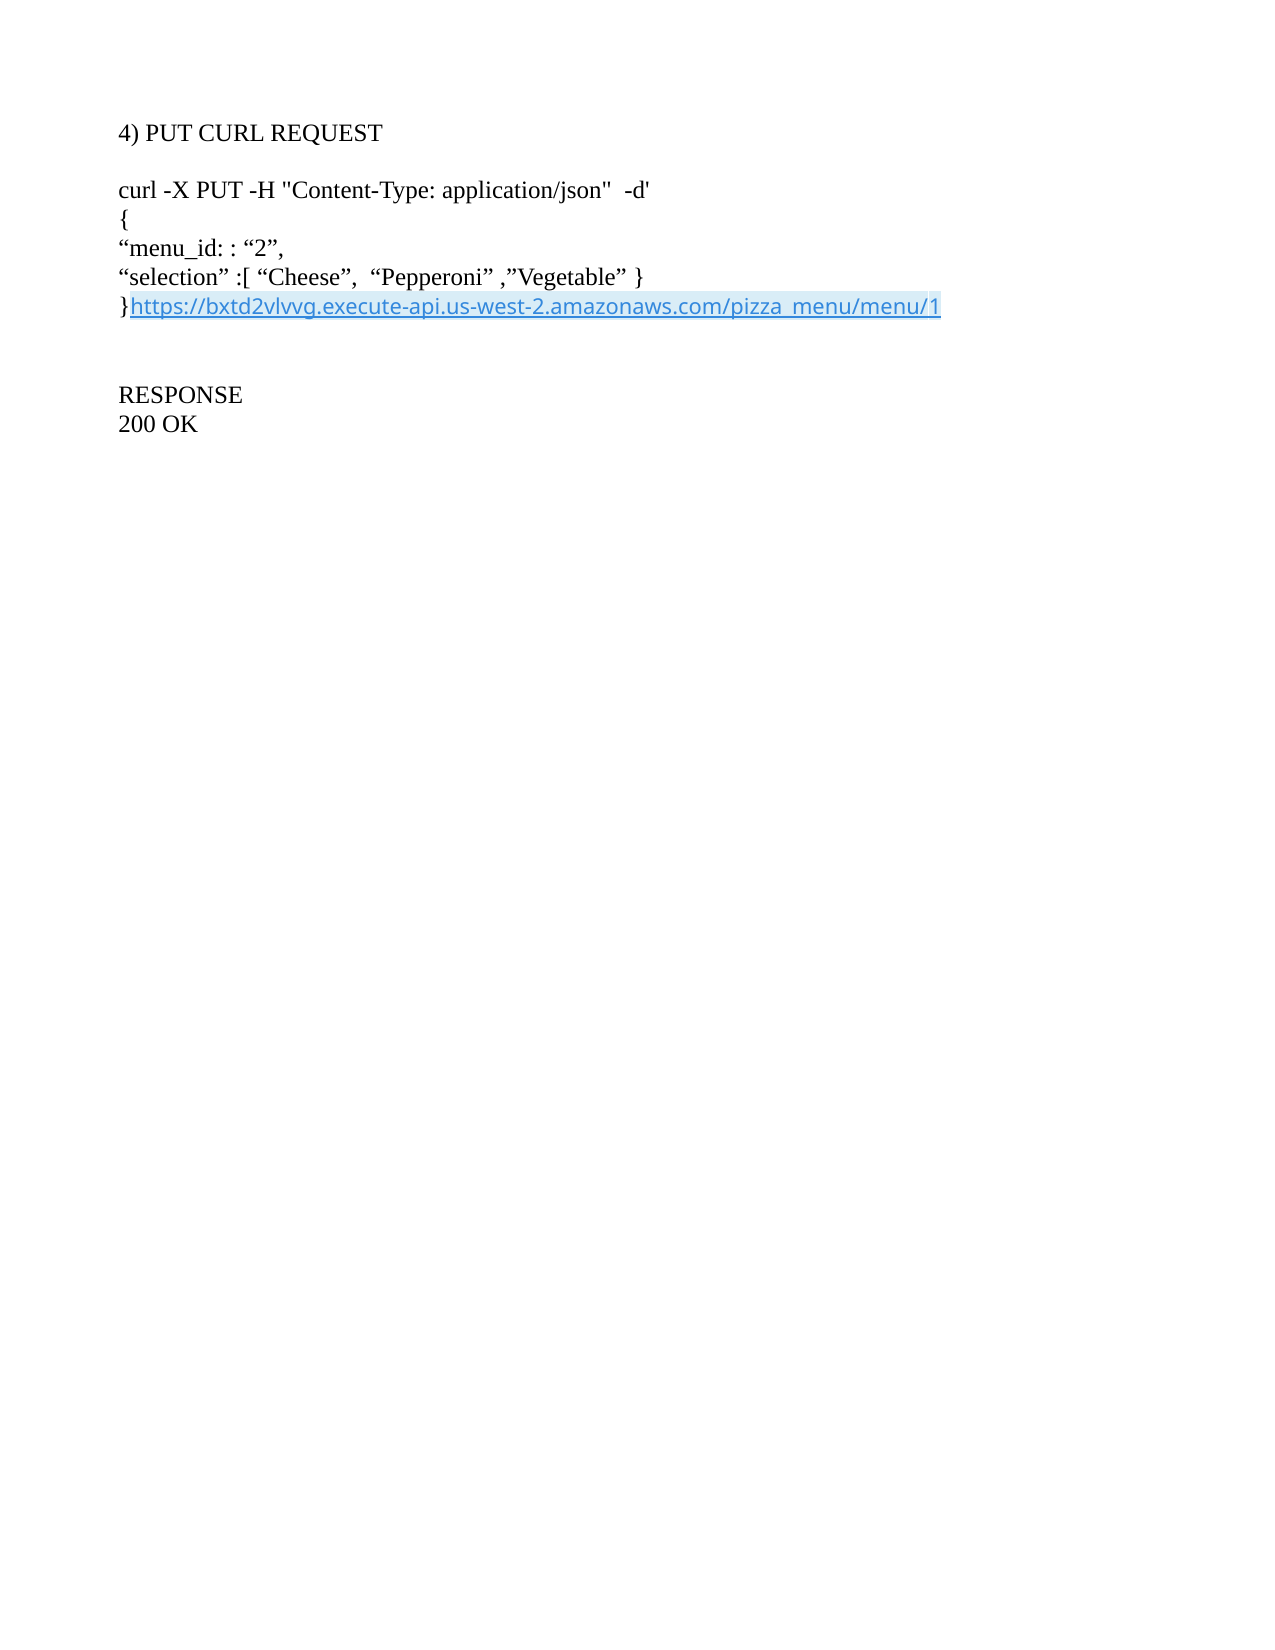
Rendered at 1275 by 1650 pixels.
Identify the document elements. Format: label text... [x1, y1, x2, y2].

text 4) PUT CURL REQUEST [118, 118, 1157, 147]
text 200 OK [118, 409, 1157, 437]
text }https://bxtd2vlvvg.execute-api.us-west-2.amazonaws.com/pizza_menu/menu/1 [118, 291, 1157, 320]
text curl -X PUT -H "Content-Type: application/json" -d' [118, 176, 1157, 204]
text RESPONSE [118, 380, 1157, 409]
text “selection” :[ “Cheese”, “Pepperoni” ,”Vegetable” } [118, 262, 1157, 291]
text { [118, 204, 1157, 233]
text “menu_id: : “2”, [118, 233, 1157, 262]
